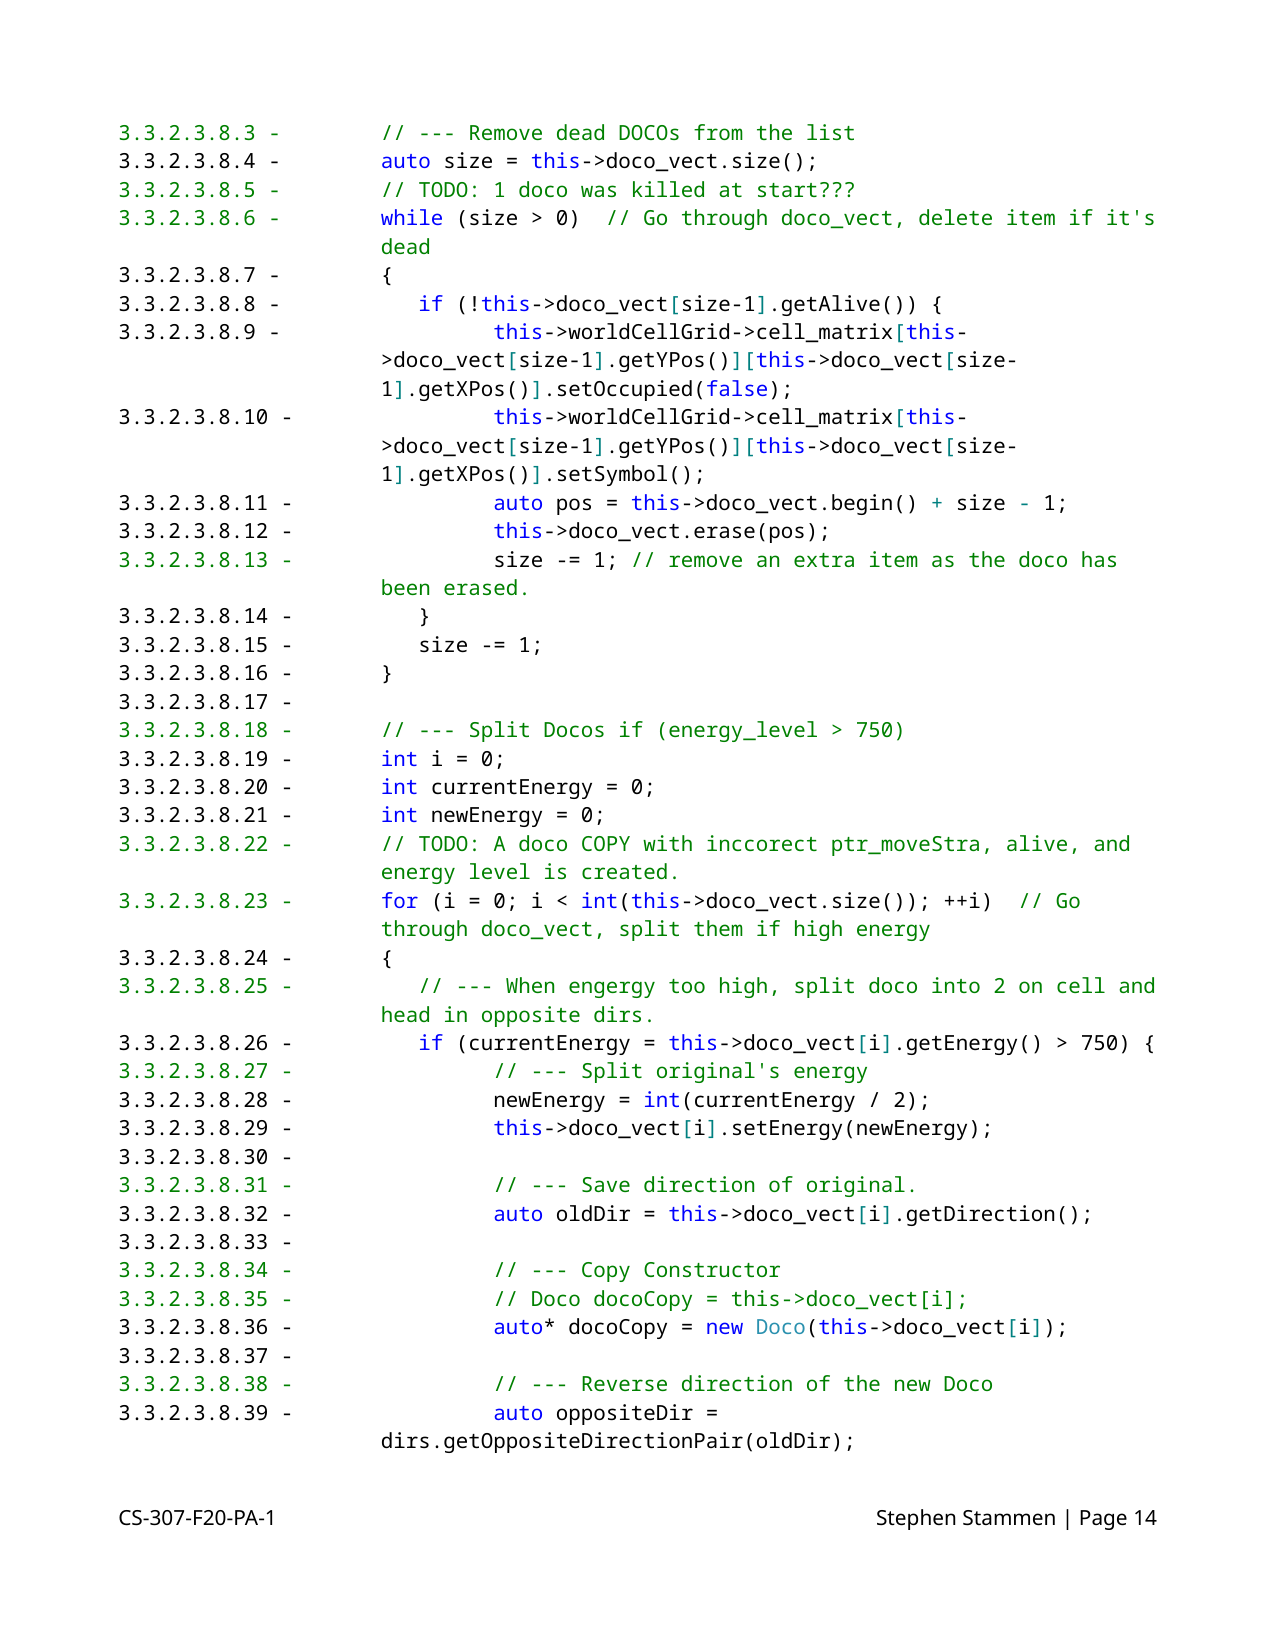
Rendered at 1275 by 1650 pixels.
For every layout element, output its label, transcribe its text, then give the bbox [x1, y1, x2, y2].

list if (!this->doco_vect[size-1].getAlive()) { [118, 289, 1157, 317]
list auto size = this->doco_vect.size(); [118, 147, 1157, 175]
list this->worldCellGrid->cell_matrix[this->doco_vect[size-1].getYPos()][this->doco_vect[size-1].getXPos()].setSymbol(); [118, 402, 1157, 488]
list while (size > 0) // Go through doco_vect, delete item if it's dead [118, 203, 1157, 260]
list if (currentEnergy = this->doco_vect[i].getEnergy() > 750) { [118, 1028, 1157, 1057]
list int i = 0; [118, 744, 1157, 772]
list } [118, 602, 1157, 630]
list for (i = 0; i < int(this->doco_vect.size()); ++i) // Go through doco_vect, split them if high energy [118, 886, 1157, 943]
list int currentEnergy = 0; [118, 772, 1157, 801]
list this->doco_vect[i].setEnergy(newEnergy); [118, 1113, 1157, 1142]
list // --- Split original's energy [118, 1057, 1157, 1085]
list // --- Remove dead DOCOs from the list [118, 118, 1157, 147]
list // --- Reverse direction of the new Doco [118, 1369, 1157, 1398]
list newEnergy = int(currentEnergy / 2); [118, 1085, 1157, 1113]
list size -= 1; // remove an extra item as the doco has been erased. [118, 545, 1157, 602]
list { [118, 260, 1157, 289]
list // TODO: 1 doco was killed at start??? [118, 175, 1157, 203]
list // --- Save direction of original. [118, 1170, 1157, 1199]
list this->worldCellGrid->cell_matrix[this->doco_vect[size-1].getYPos()][this->doco_vect[size-1].getXPos()].setOccupied(false); [118, 317, 1157, 402]
list int newEnergy = 0; [118, 801, 1157, 829]
list size -= 1; [118, 630, 1157, 658]
list auto pos = this->doco_vect.begin() + size - 1; [118, 488, 1157, 516]
list auto oppositeDir = dirs.getOppositeDirectionPair(oldDir); [118, 1398, 1157, 1455]
list auto* docoCopy = new Doco(this->doco_vect[i]); [118, 1312, 1157, 1341]
list // --- When engergy too high, split doco into 2 on cell and head in opposite dirs. [118, 971, 1157, 1028]
list this->doco_vect.erase(pos); [118, 516, 1157, 545]
list // TODO: A doco COPY with inccorect ptr_moveStra, alive, and energy level is created. [118, 829, 1157, 886]
list // --- Split Docos if (energy_level > 750) [118, 715, 1157, 744]
list { [118, 943, 1157, 971]
list // --- Copy Constructor [118, 1256, 1157, 1284]
list } [118, 658, 1157, 687]
list auto oldDir = this->doco_vect[i].getDirection(); [118, 1199, 1157, 1227]
list // Doco docoCopy = this->doco_vect[i]; [118, 1284, 1157, 1312]
